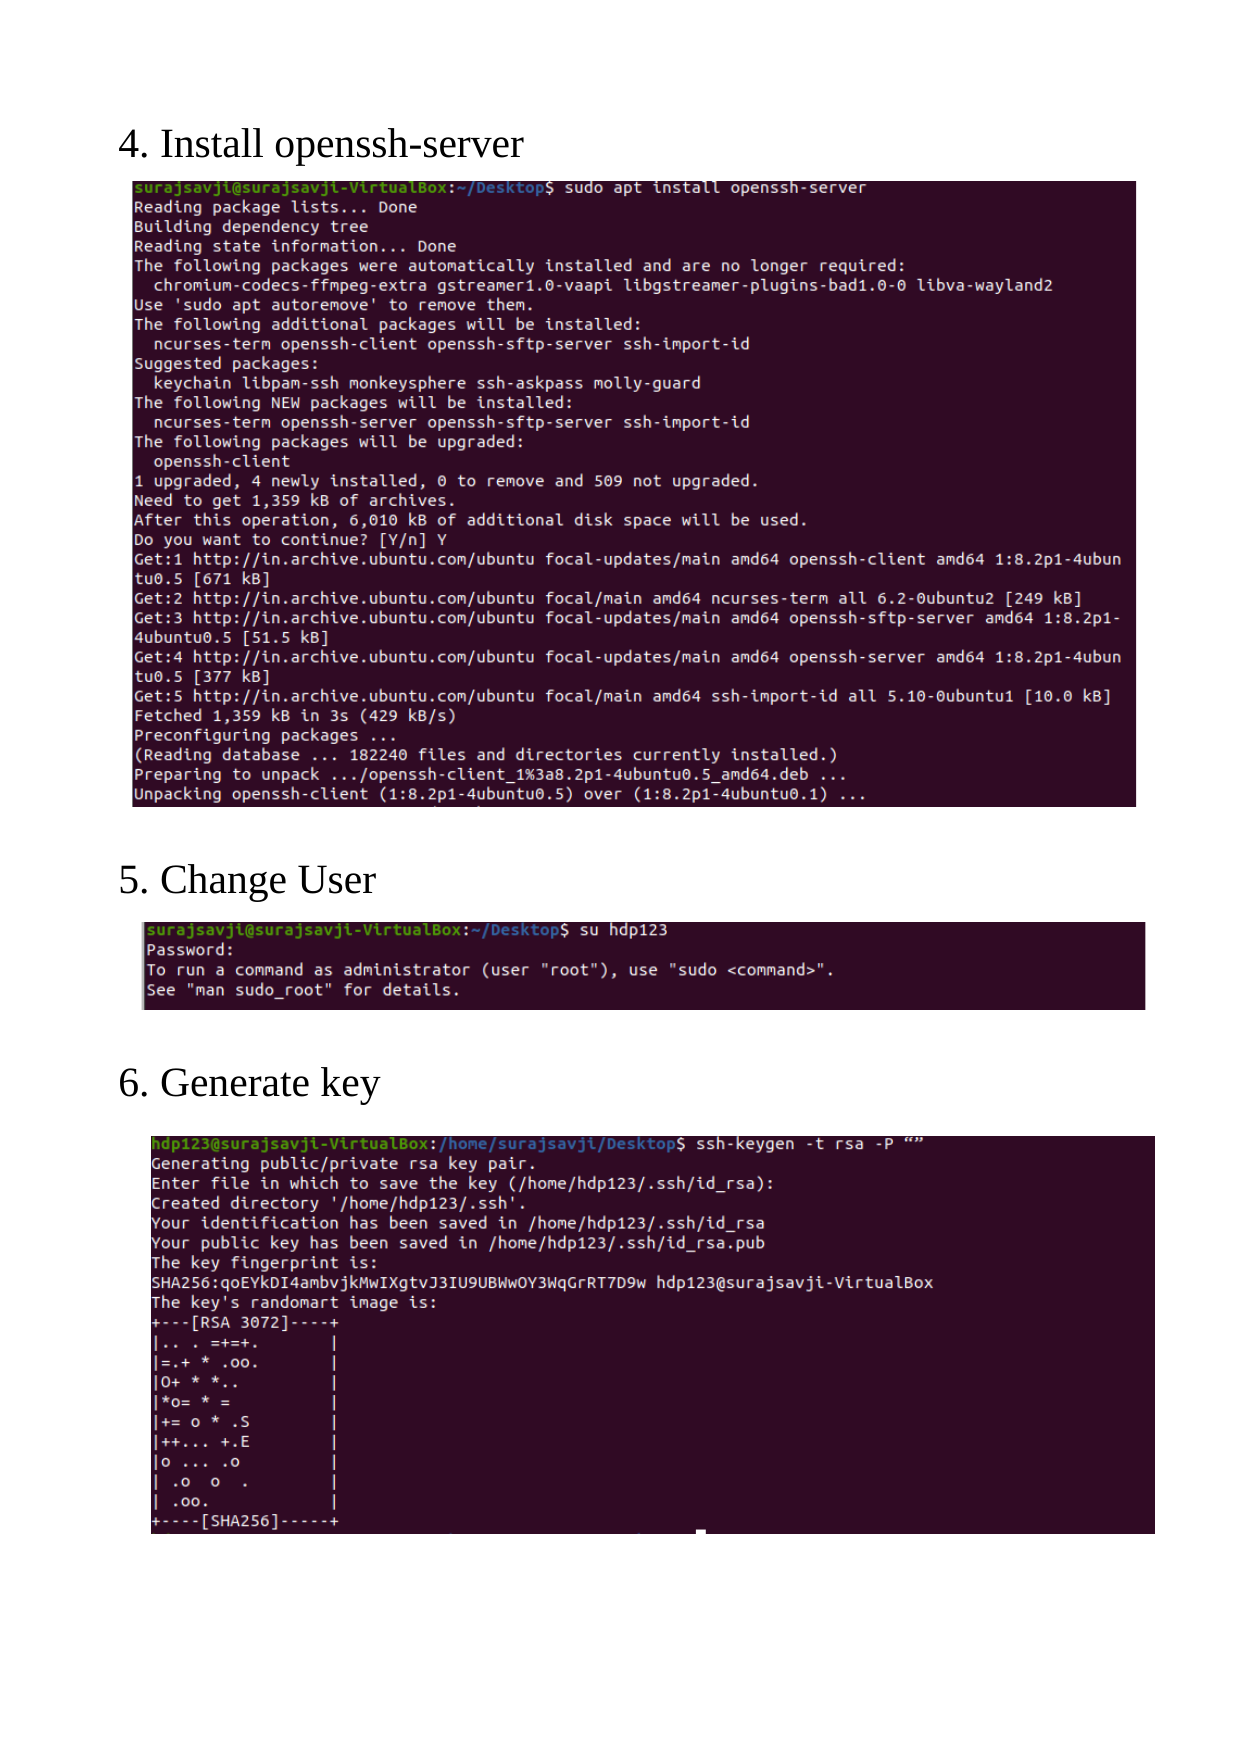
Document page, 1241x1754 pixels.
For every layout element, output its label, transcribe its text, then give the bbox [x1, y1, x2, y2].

text 4. Install openssh-server [118, 118, 1122, 166]
picture [132, 181, 1137, 807]
picture [141, 922, 1146, 1010]
text 6. Generate key [118, 1057, 1122, 1105]
picture [151, 1136, 1155, 1534]
text 5. Change User [118, 855, 1122, 903]
